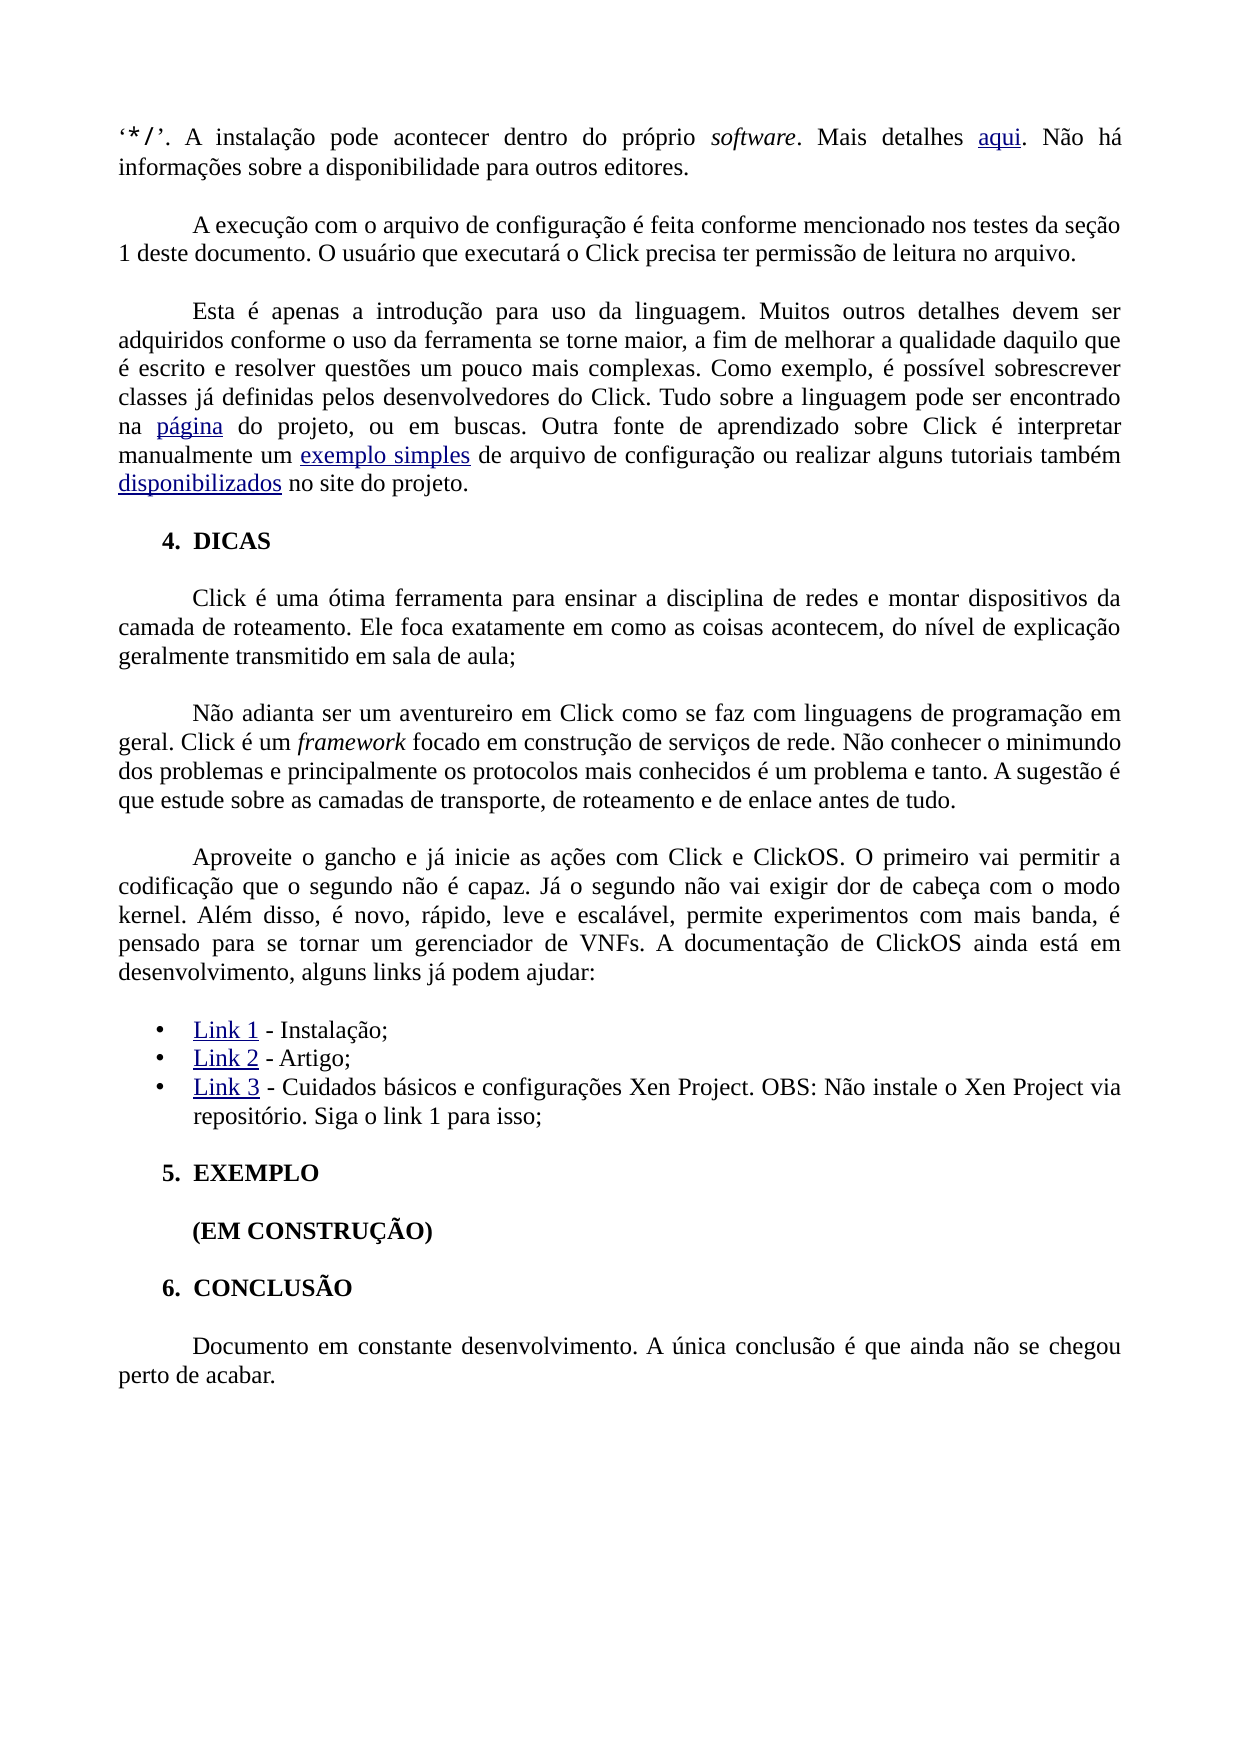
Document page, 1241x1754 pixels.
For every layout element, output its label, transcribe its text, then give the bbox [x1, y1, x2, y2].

list Link 1 - Instalação; [156, 1015, 1122, 1043]
text Click é uma ótima ferramenta para ensinar a disciplina de redes e montar dispositivos da camada de roteamento. Ele foca exatamente em como as coisas acontecem, do nível de explicação geralmente transmitido em sala de aula; [118, 583, 1122, 670]
text Não adianta ser um aventureiro em Click como se faz com linguagens de programação em geral. Click é um framework focado em construção de serviços de rede. Não conhecer o minimundo dos problemas e principalmente os protocolos mais conhecidos é um problema e tanto. A sugestão é que estude sobre as camadas de transporte, de roteamento e de enlace antes de tudo. [118, 698, 1122, 813]
list EXEMPLO [156, 1158, 1122, 1187]
text Aproveite o gancho e já inicie as ações com Click e ClickOS. O primeiro vai permitir a codificação que o segundo não é capaz. Já o segundo não vai exigir dor de cabeça com o modo kernel. Além disso, é novo, rápido, leve e escalável, permite experimentos com mais banda, é pensado para se tornar um gerenciador de VNFs. A documentação de ClickOS ainda está em desenvolvimento, alguns links já podem ajudar: [118, 842, 1122, 986]
list Link 2 - Artigo; [156, 1043, 1122, 1072]
text ‘*/’. A instalação pode acontecer dentro do próprio software. Mais detalhes aqui. Não há informações sobre a disponibilidade para outros editores. [118, 118, 1122, 181]
text Esta é apenas a introdução para uso da linguagem. Muitos outros detalhes devem ser adquiridos conforme o uso da ferramenta se torne maior, a fim de melhorar a qualidade daquilo que é escrito e resolver questões um pouco mais complexas. Como exemplo, é possível sobrescrever classes já definidas pelos desenvolvedores do Click. Tudo sobre a linguagem pode ser encontrado na página do projeto, ou em buscas. Outra fonte de aprendizado sobre Click é interpretar manualmente um exemplo simples de arquivo de configuração ou realizar alguns tutoriais também disponibilizados no site do projeto. [118, 296, 1122, 497]
list Link 3 - Cuidados básicos e configurações Xen Project. OBS: Não instale o Xen Project via repositório. Siga o link 1 para isso; [156, 1072, 1122, 1130]
text A execução com o arquivo de configuração é feita conforme mencionado nos testes da seção 1 deste documento. O usuário que executará o Click precisa ter permissão de leitura no arquivo. [118, 210, 1122, 267]
text Documento em constante desenvolvimento. A única conclusão é que ainda não se chegou perto de acabar. [118, 1331, 1122, 1388]
list CONCLUSÃO [156, 1273, 1122, 1302]
list DICAS [156, 526, 1122, 555]
text (EM CONSTRUÇÃO) [118, 1216, 1122, 1245]
